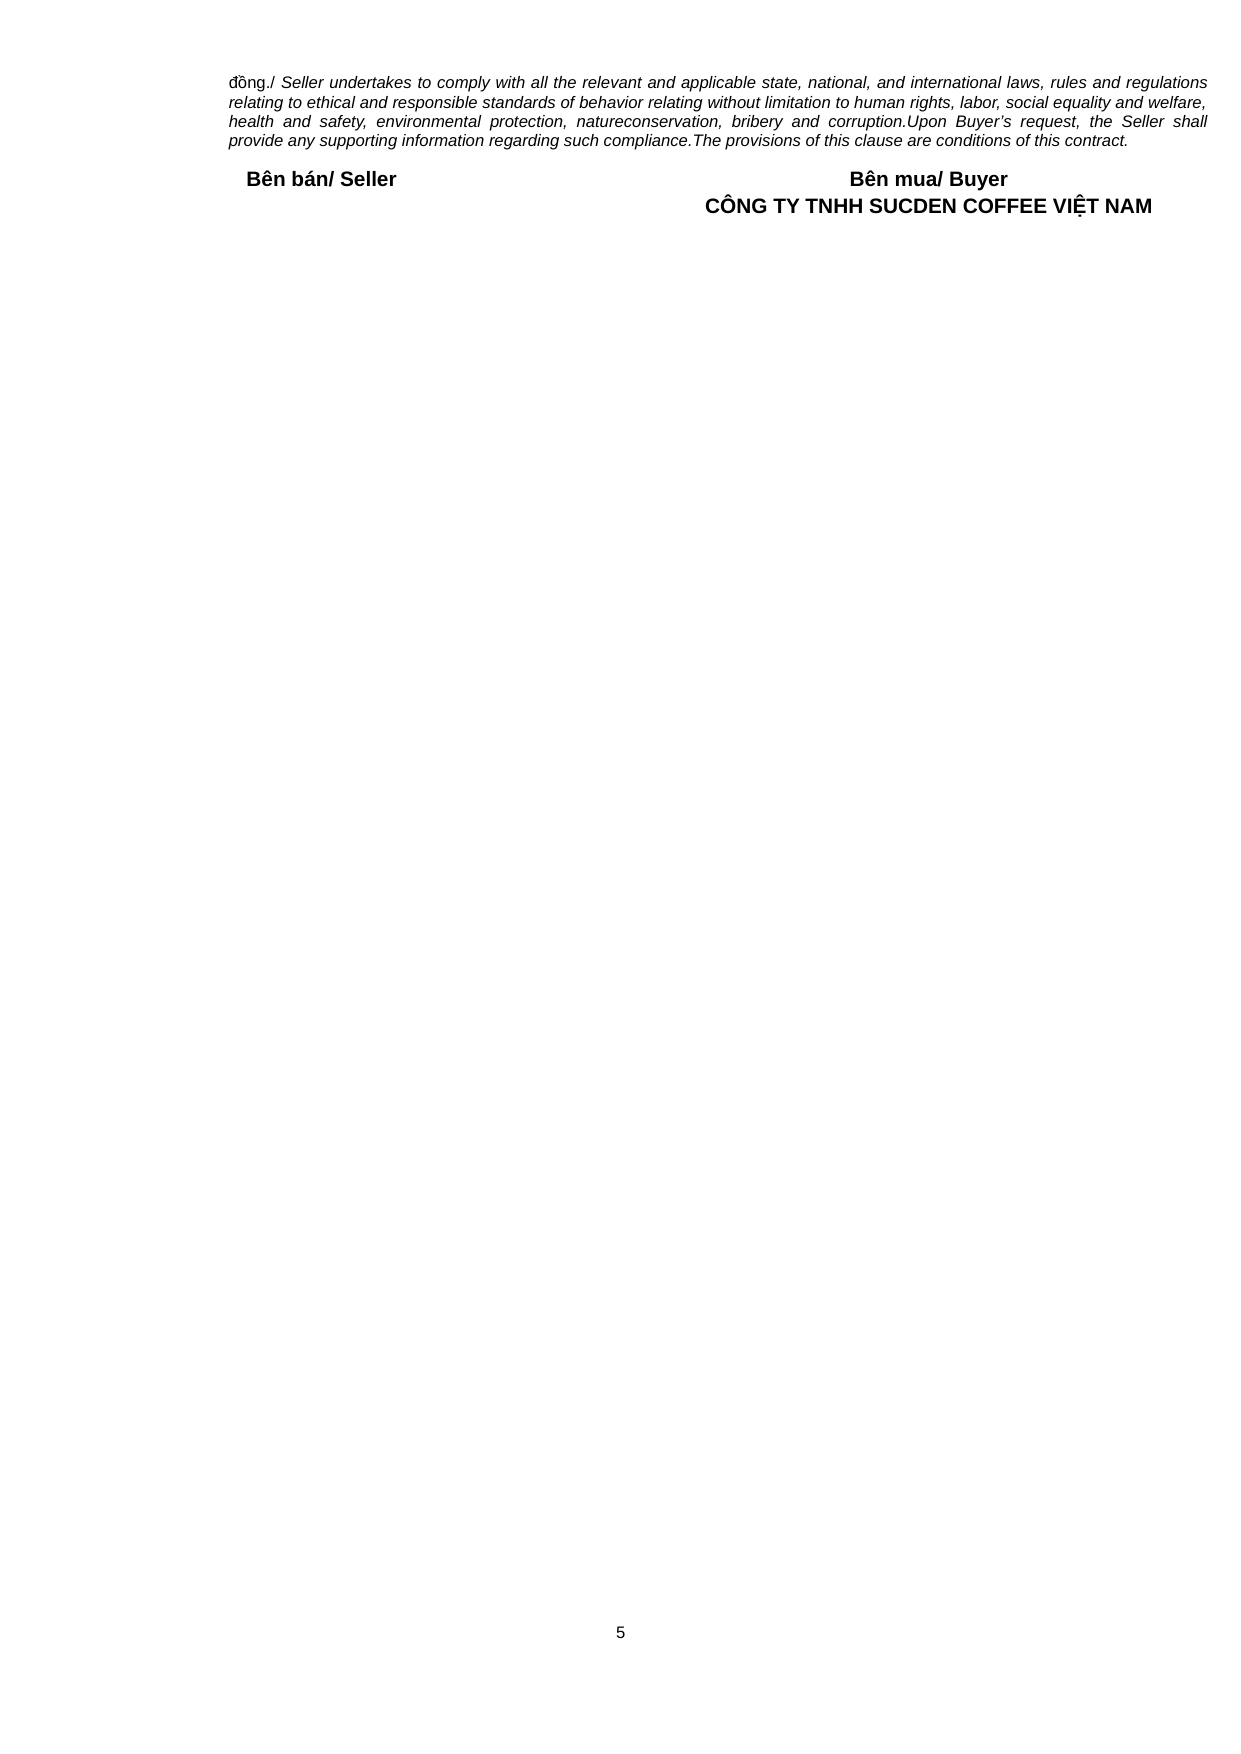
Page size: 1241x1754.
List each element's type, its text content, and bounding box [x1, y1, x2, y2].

text </if> [77, 219, 1164, 238]
table_cell [594, 166, 646, 193]
table_cell CÔNG TY TNHH SUCDEN COFFEE VIỆT NAM [646, 193, 1211, 219]
table_cell Bên mua/ Buyer [646, 166, 1211, 193]
table_cell [594, 193, 646, 219]
table_cell đồng./ Seller undertakes to comply with all the relevant and applicable state, national, and international laws, rules and regulations relating to ethical and responsible standards of behavior relating without limitation to human rights, labor, social equality and welfare, health and safety, environmental protection, natureconservation, bribery and corruption.Upon Buyer’s request, the Seller shall provide any supporting information regarding such compliance.The provisions of this clause are conditions of this contract. [227, 72, 1211, 151]
table_cell <o.partner_id.name> [49, 193, 594, 219]
table_cell [49, 151, 1211, 166]
table_cell Bên bán/ Seller [49, 166, 594, 193]
